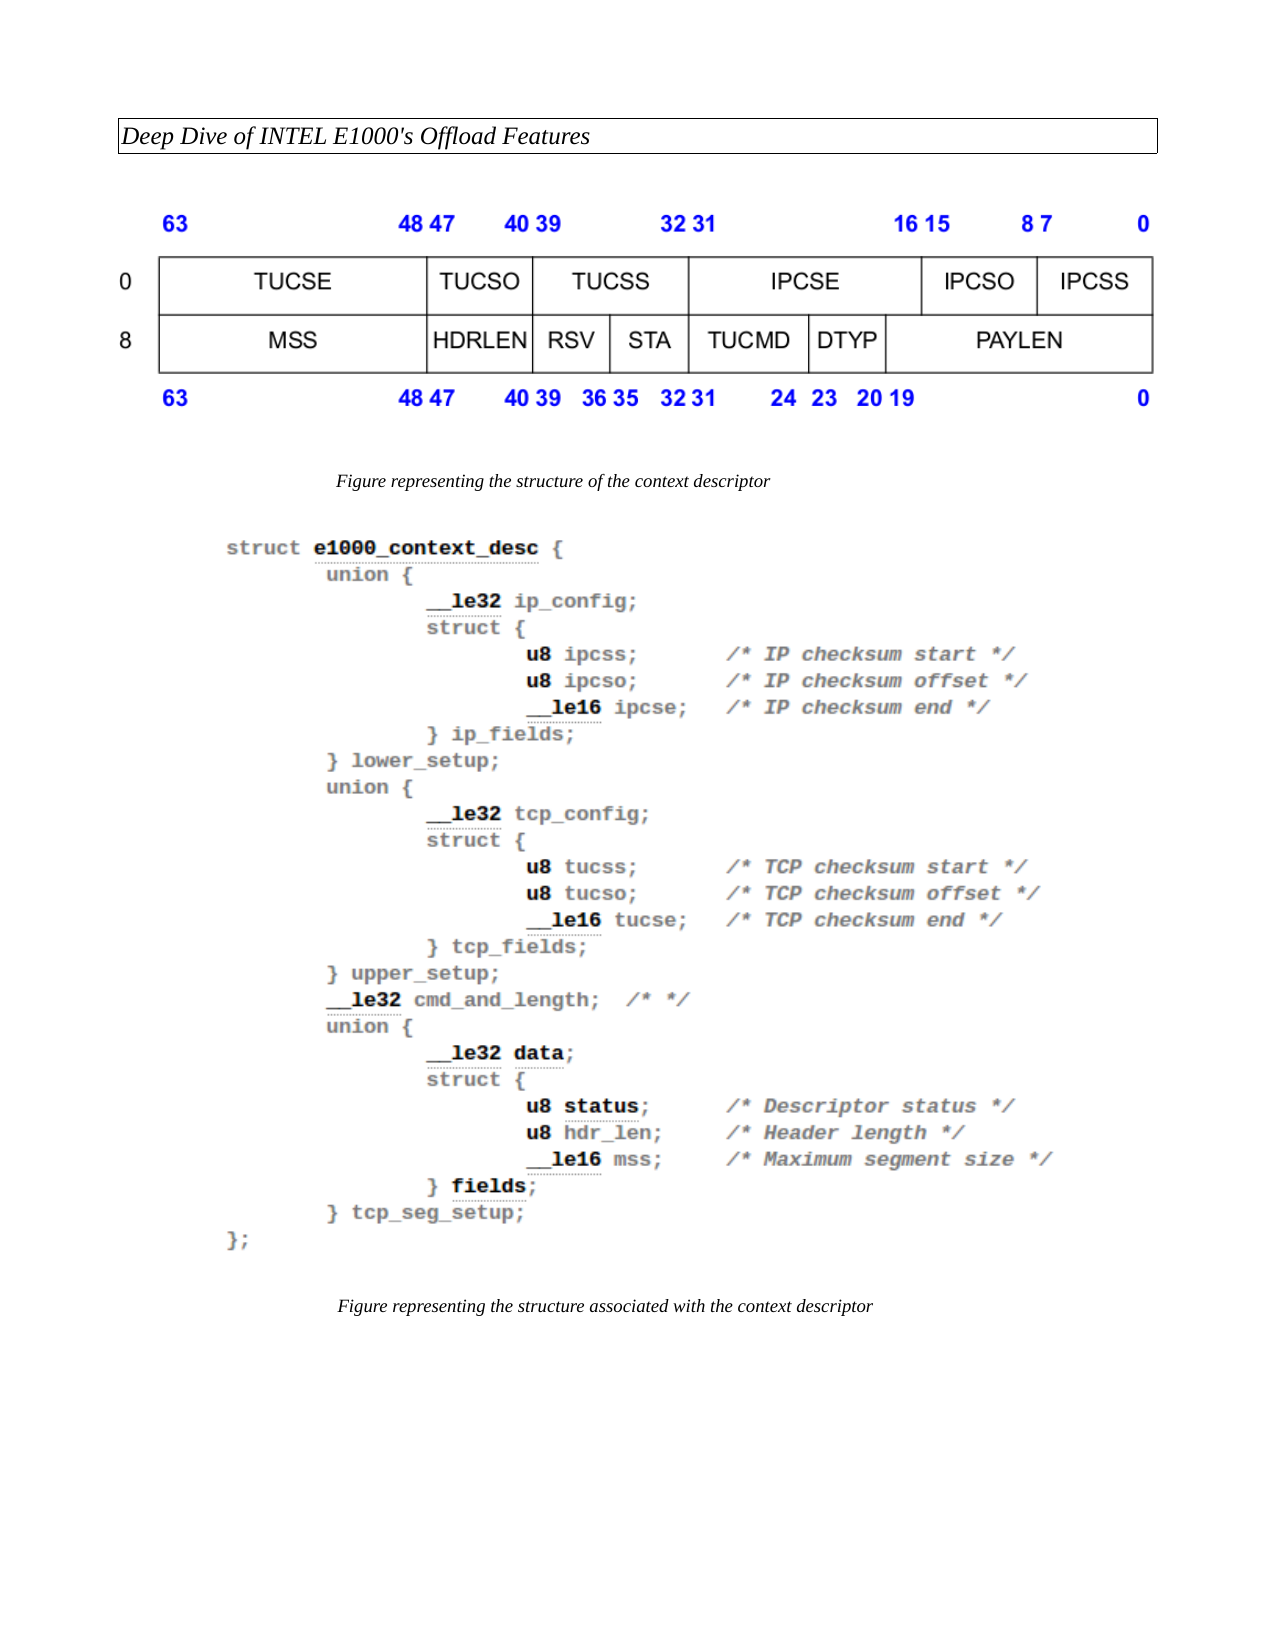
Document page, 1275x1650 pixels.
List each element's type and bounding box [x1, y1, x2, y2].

picture [220, 539, 1055, 1252]
picture [118, 206, 1157, 416]
